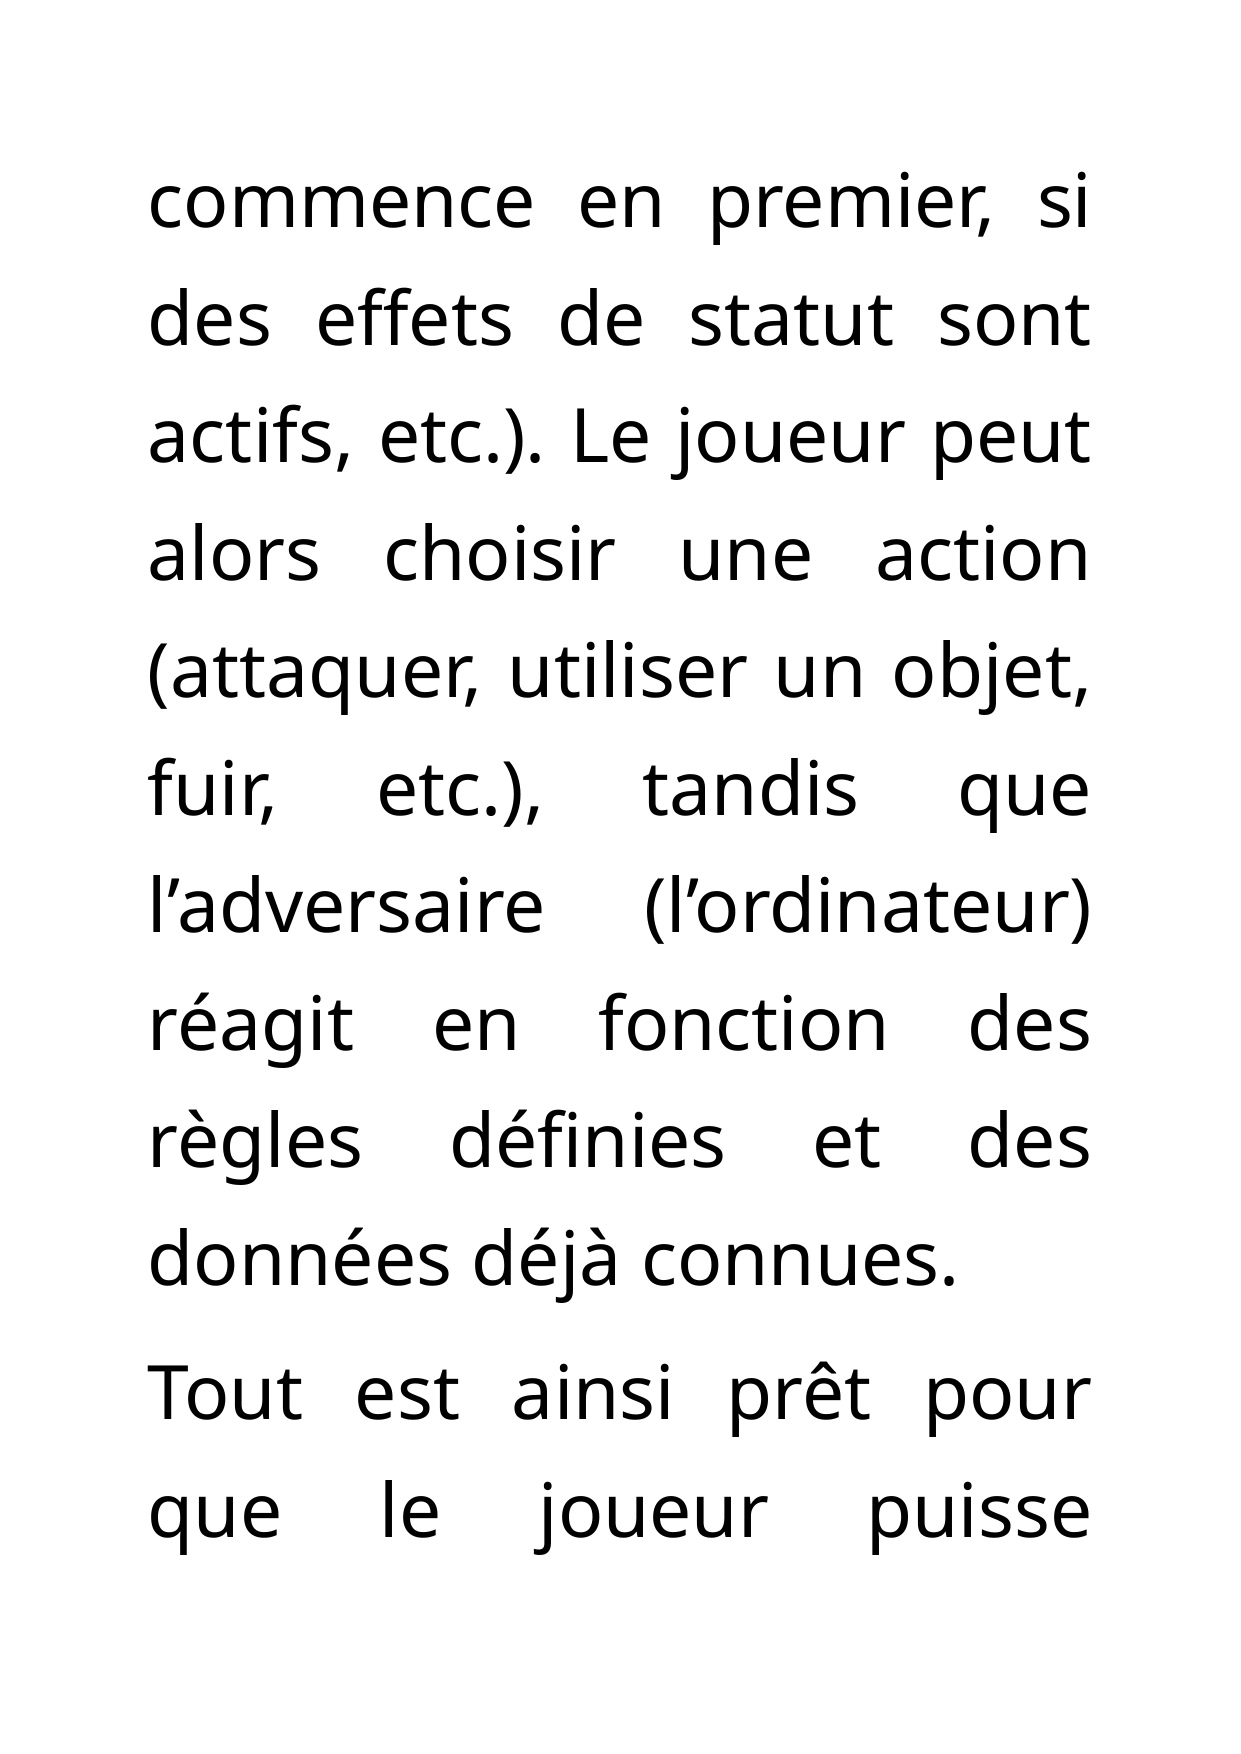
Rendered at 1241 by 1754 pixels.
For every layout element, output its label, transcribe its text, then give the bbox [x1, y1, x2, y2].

text commence en premier, si des effets de statut sont actifs, etc.). Le joueur peut alors choisir une action (attaquer, utiliser un objet, fuir, etc.), tandis que l’adversaire (l’ordinateur) réagit en fonction des règles définies et des données déjà connues. [148, 148, 1093, 1307]
text Tout est ainsi prêt pour que le joueur puisse [148, 1339, 1093, 1559]
